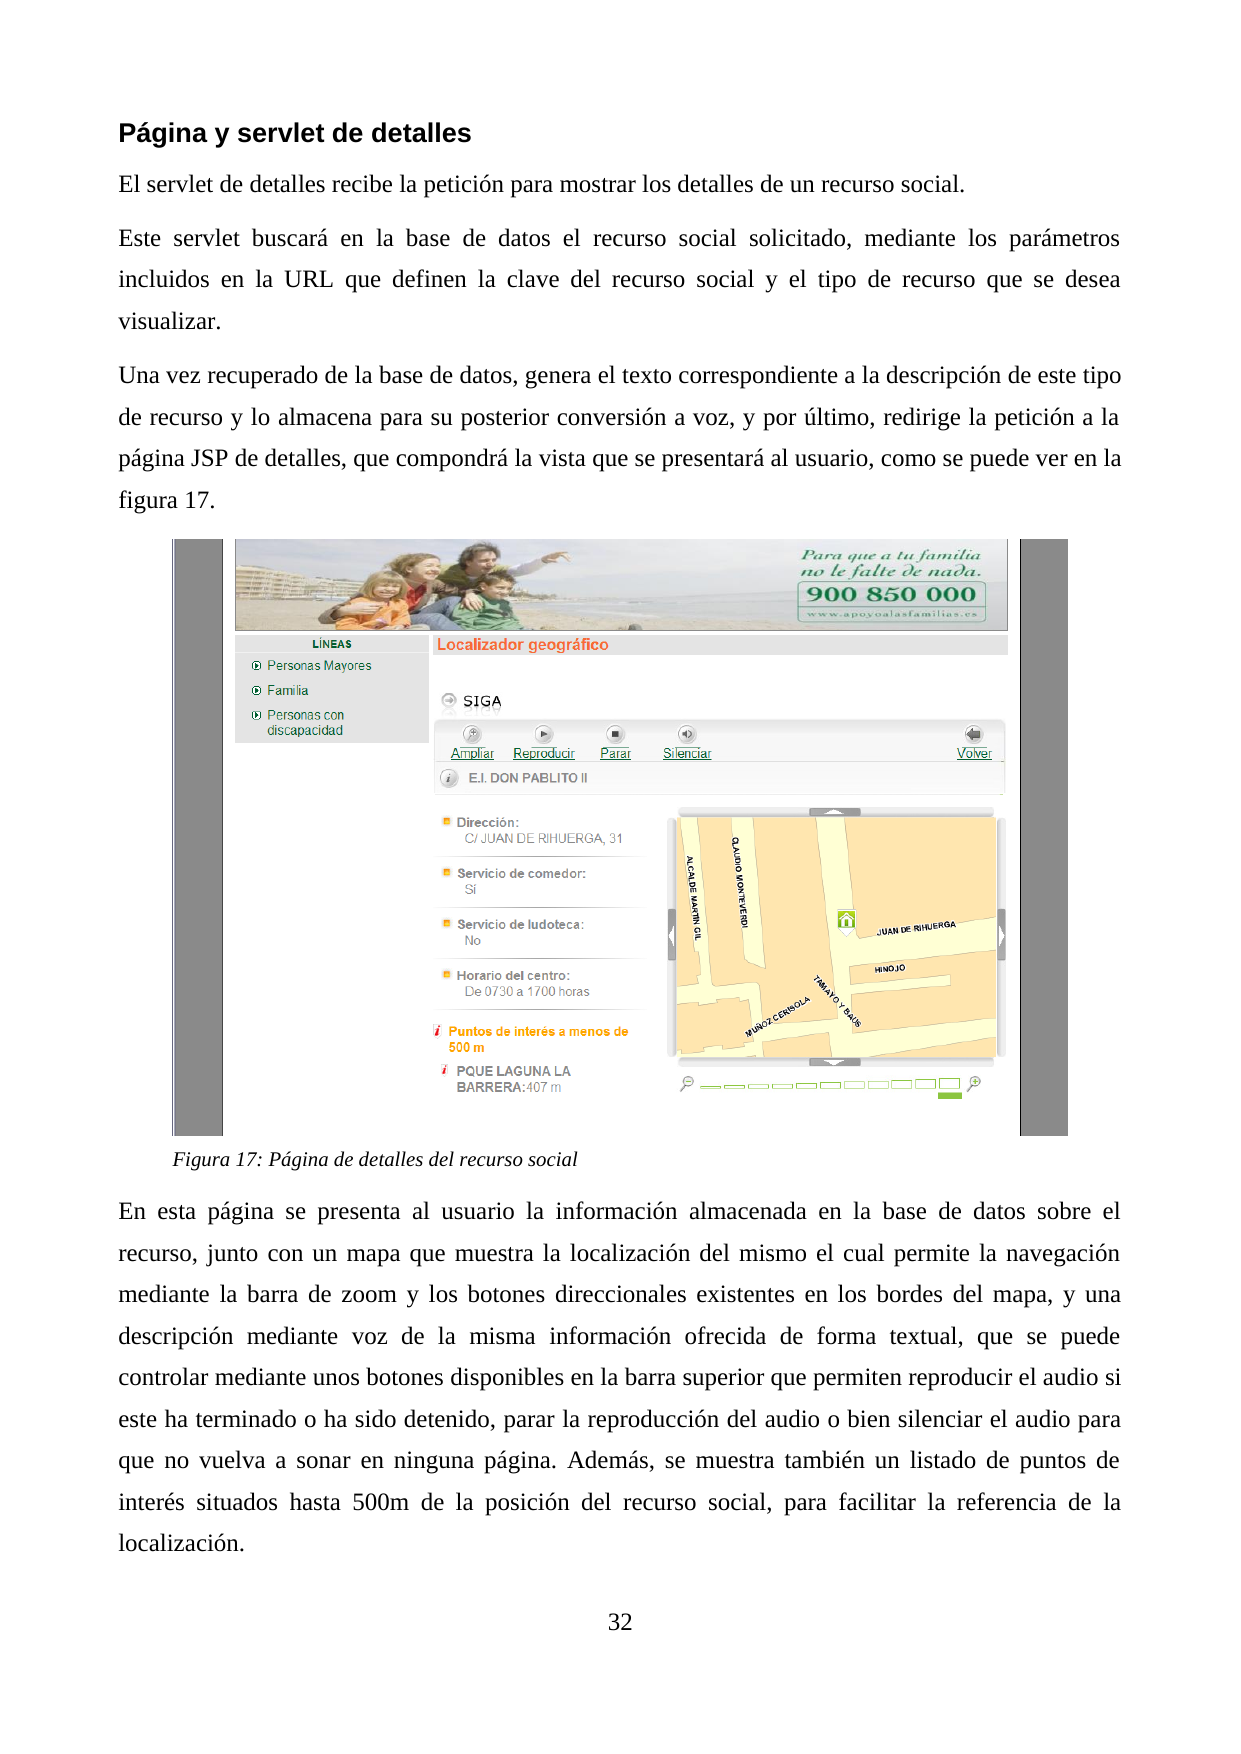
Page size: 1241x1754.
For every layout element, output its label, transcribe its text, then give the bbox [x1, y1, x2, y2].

subtitle El servlet de detalles recibe la petición para mostrar los detalles de un recurso social. [118, 170, 1122, 197]
picture [172, 539, 1068, 1136]
subtitle Página y servlet de detalles [118, 118, 1122, 148]
subtitle Una vez recuperado de la base de datos, genera el texto correspondiente a la descripción de este tipo de recurso y lo almacena para su posterior conversión a voz, y por último, redirige la petición a la página JSP de detalles, que compondrá la vista que se presentará al usuario, como se puede ver en la figura 17. [118, 361, 1122, 513]
text Figura 17: Página de detalles del recurso social [172, 1136, 1068, 1171]
subtitle En esta página se presenta al usuario la información almacenada en la base de datos sobre el recurso, junto con un mapa que muestra la localización del mismo el cual permite la navegación mediante la barra de zoom y los botones direccionales existentes en los bordes del mapa, y una descripción mediante voz de la misma información ofrecida de forma textual, que se puede controlar mediante unos botones disponibles en la barra superior que permiten reproducir el audio si este ha terminado o ha sido detenido, parar la reproducción del audio o bien silenciar el audio para que no vuelva a sonar en ninguna página. Además, se muestra también un listado de puntos de interés situados hasta 500m de la posición del recurso social, para facilitar la referencia de la localización. [118, 1197, 1122, 1557]
subtitle Este servlet buscará en la base de datos el recurso social solicitado, mediante los parámetros incluidos en la URL que definen la clave del recurso social y el tipo de recurso que se desea visualizar. [118, 224, 1122, 335]
